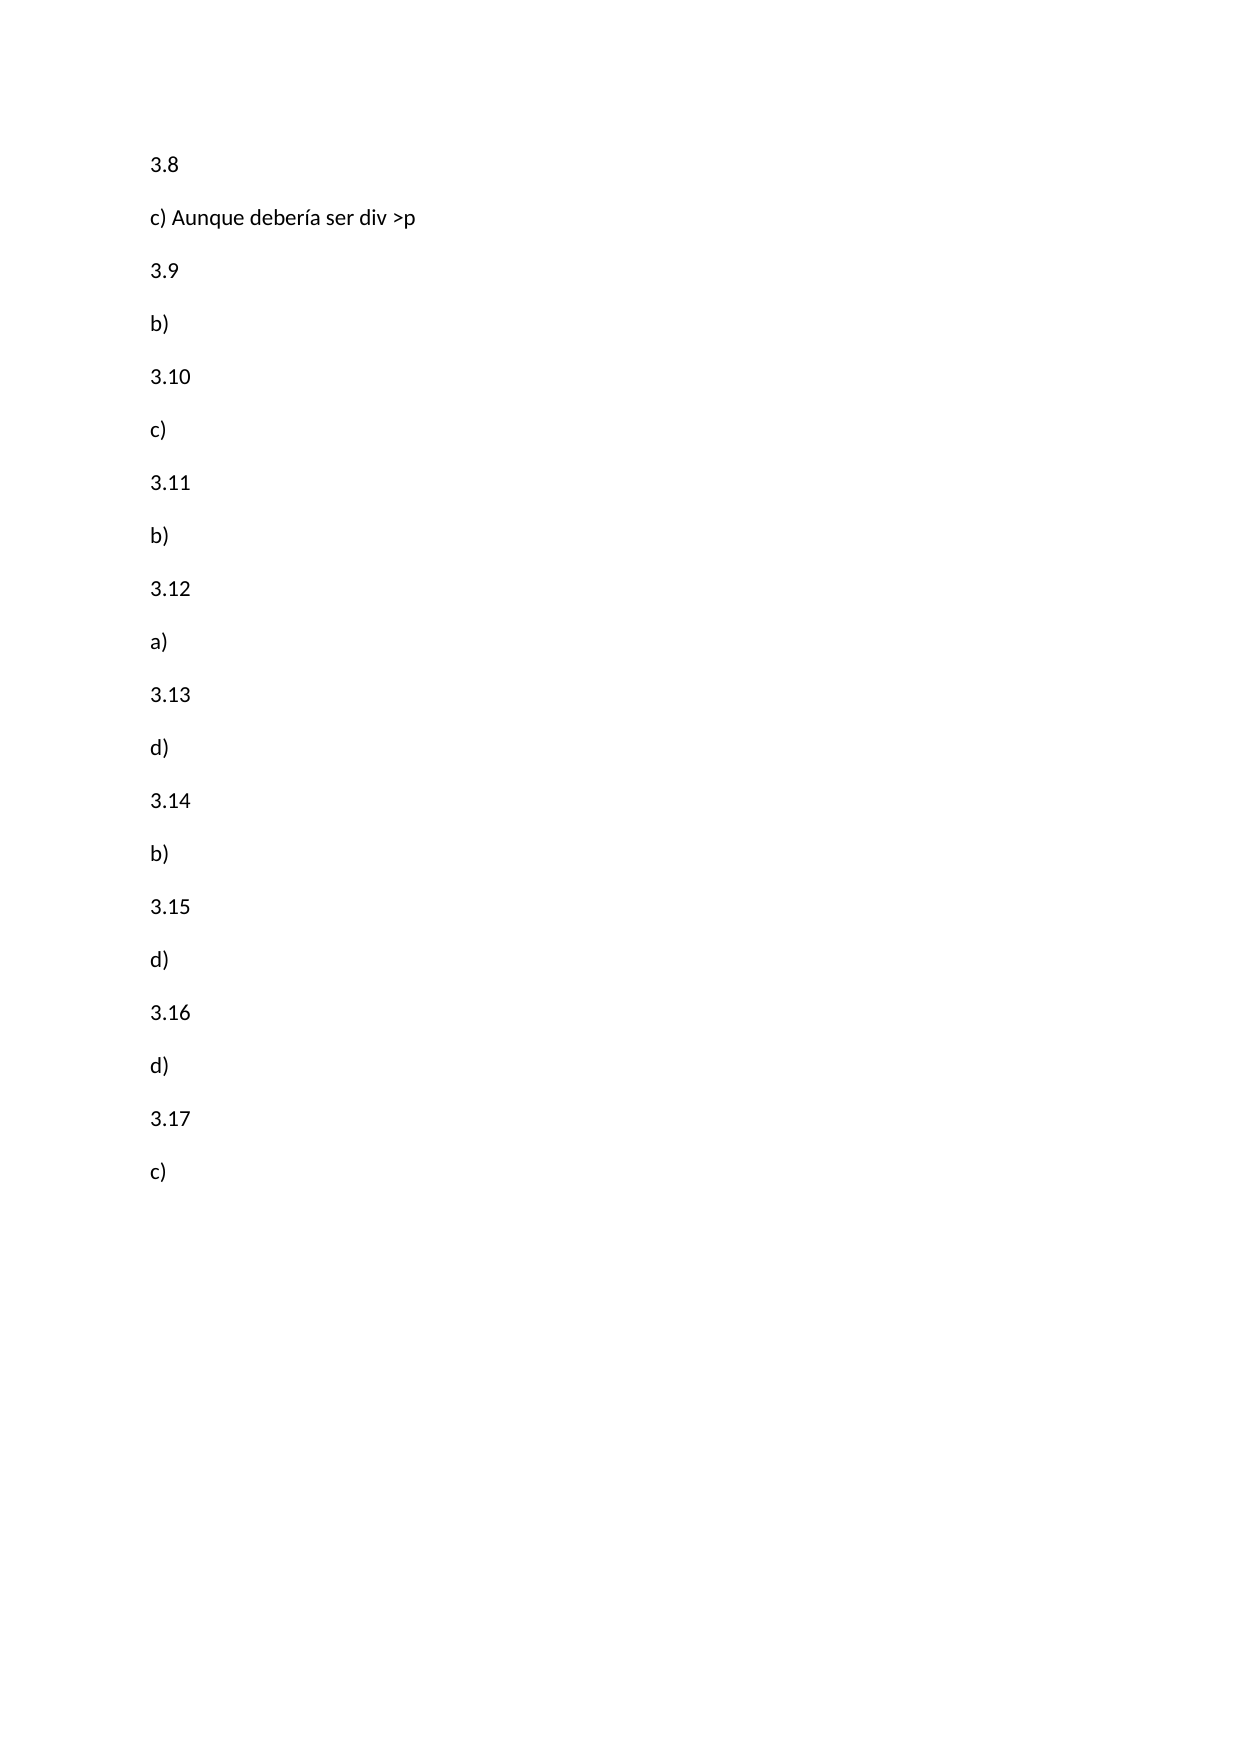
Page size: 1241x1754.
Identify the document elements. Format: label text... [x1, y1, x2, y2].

text 3.17 [150, 1104, 1090, 1132]
text c) Aunque debería ser div >p [150, 203, 1090, 231]
text 3.11 [150, 468, 1090, 496]
text 3.16 [150, 998, 1090, 1026]
text 3.13 [150, 680, 1090, 708]
text d) [150, 945, 1090, 973]
text a) [150, 627, 1090, 655]
text b) [150, 521, 1090, 549]
text c) [150, 1157, 1090, 1185]
text 3.12 [150, 574, 1090, 602]
text d) [150, 733, 1090, 761]
text 3.8 [150, 150, 1090, 178]
text d) [150, 1051, 1090, 1079]
text 3.15 [150, 892, 1090, 920]
text 3.14 [150, 786, 1090, 814]
text b) [150, 839, 1090, 867]
text 3.10 [150, 362, 1090, 390]
text b) [150, 309, 1090, 337]
text c) [150, 415, 1090, 443]
text 3.9 [150, 256, 1090, 284]
